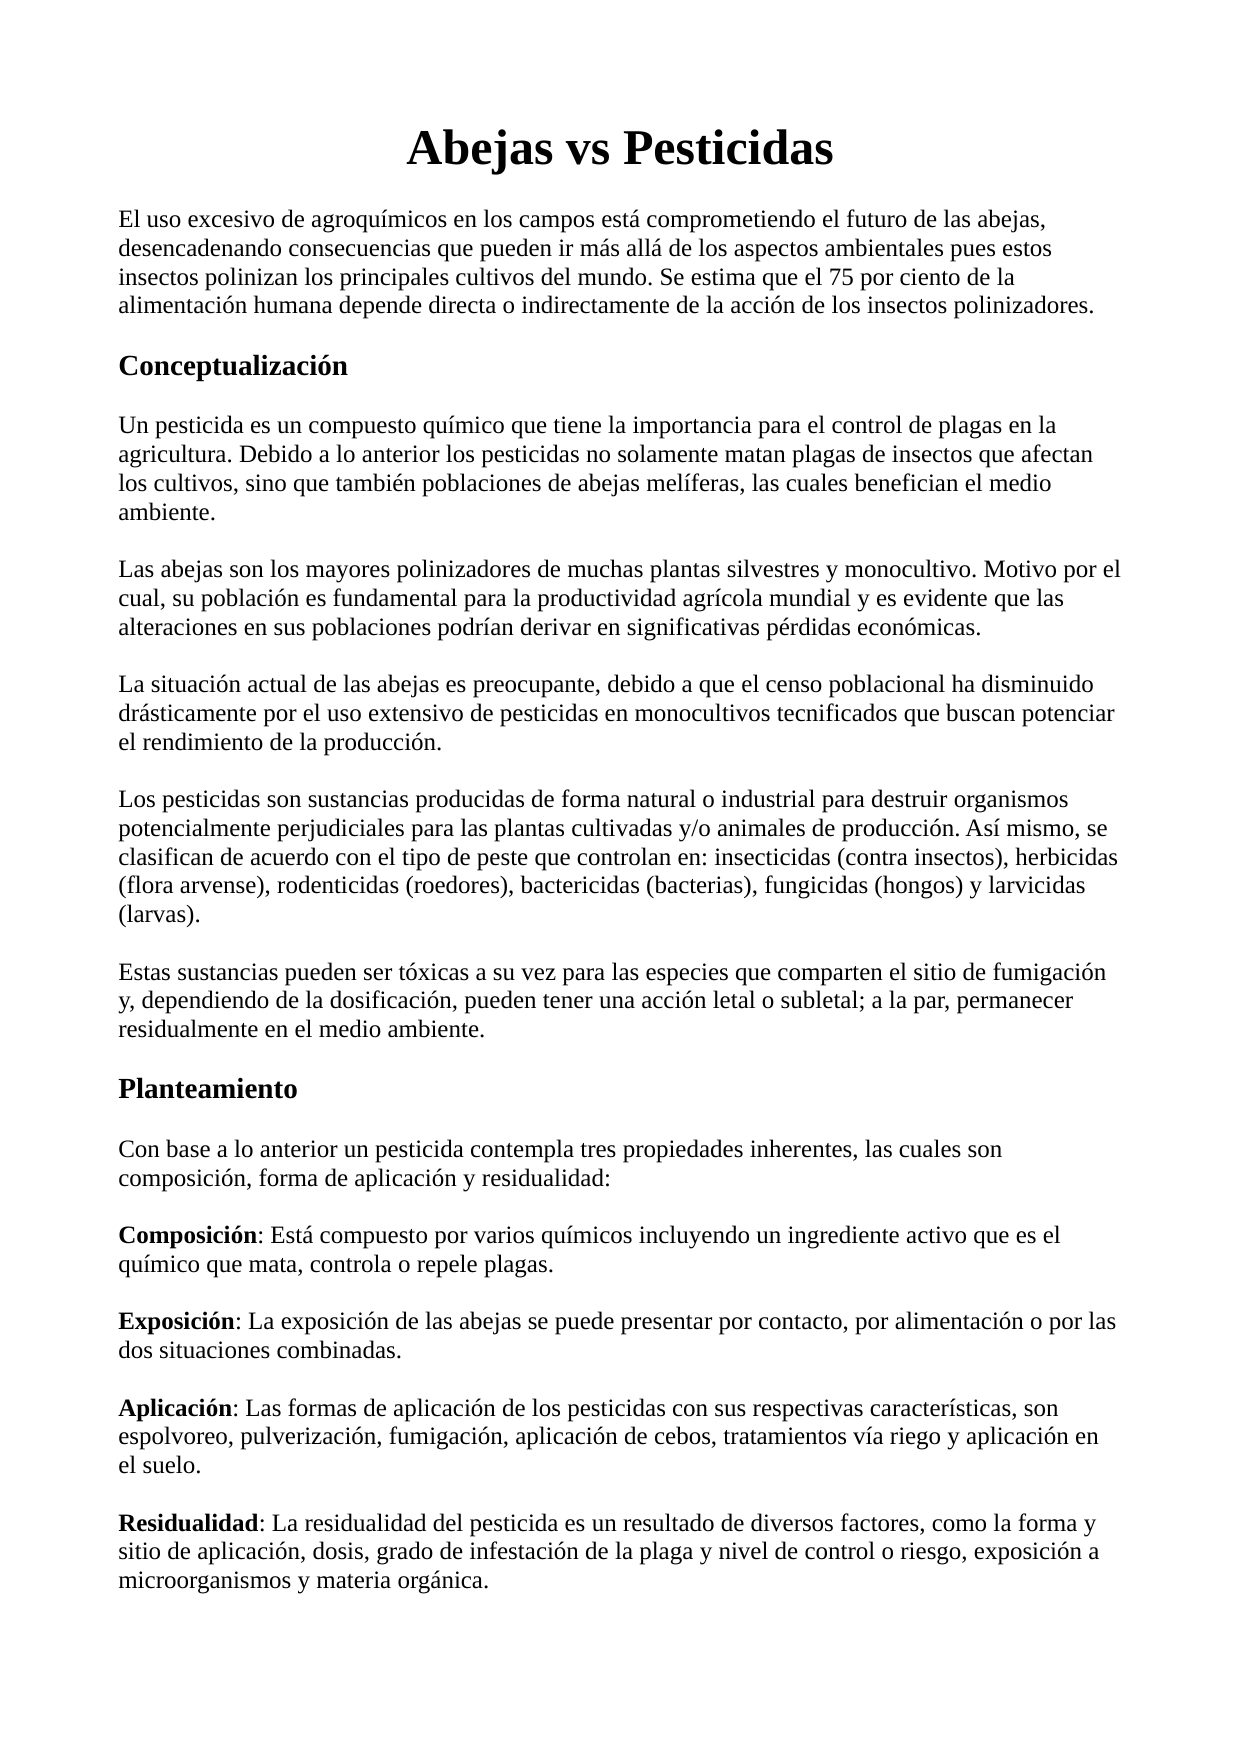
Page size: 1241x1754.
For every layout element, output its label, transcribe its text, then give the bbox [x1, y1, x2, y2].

text Planteamiento [118, 1072, 1122, 1105]
text Exposición: La exposición de las abejas se puede presentar por contacto, por alimentación o por las dos situaciones combinadas. [118, 1306, 1122, 1364]
text Residualidad: La residualidad del pesticida es un resultado de diversos factores, como la forma y sitio de aplicación, dosis, grado de infestación de la plaga y nivel de control o riesgo, exposición a microorganismos y materia orgánica. [118, 1508, 1122, 1594]
text Las abejas son los mayores polinizadores de muchas plantas silvestres y monocultivo. Motivo por el cual, su población es fundamental para la productividad agrícola mundial y es evidente que las alteraciones en sus poblaciones podrían derivar en significativas pérdidas económicas. [118, 554, 1122, 640]
text Los pesticidas son sustancias producidas de forma natural o industrial para destruir organismos potencialmente perjudiciales para las plantas cultivadas y/o animales de producción. Así mismo, se clasifican de acuerdo con el tipo de peste que controlan en: insecticidas (contra insectos), herbicidas (flora arvense), rodenticidas (roedores), bactericidas (bacterias), fungicidas (hongos) y larvicidas (larvas). [118, 784, 1122, 928]
text El uso excesivo de agroquímicos en los campos está comprometiendo el futuro de las abejas, desencadenando consecuencias que pueden ir más allá de los aspectos ambientales pues estos insectos polinizan los principales cultivos del mundo. Se estima que el 75 por ciento de la alimentación humana depende directa o indirectamente de la acción de los insectos polinizadores. [118, 204, 1122, 319]
text Con base a lo anterior un pesticida contempla tres propiedades inherentes, las cuales son composición, forma de aplicación y residualidad: [118, 1134, 1122, 1191]
text Composición: Está compuesto por varios químicos incluyendo un ingrediente activo que es el químico que mata, controla o repele plagas. [118, 1220, 1122, 1278]
text Un pesticida es un compuesto químico que tiene la importancia para el control de plagas en la agricultura. Debido a lo anterior los pesticidas no solamente matan plagas de insectos que afectan los cultivos, sino que también poblaciones de abejas melíferas, las cuales benefician el medio ambiente. [118, 410, 1122, 525]
text Conceptualización [118, 348, 1122, 382]
text La situación actual de las abejas es preocupante, debido a que el censo poblacional ha disminuido drásticamente por el uso extensivo de pesticidas en monocultivos tecnificados que buscan potenciar el rendimiento de la producción. [118, 669, 1122, 755]
text Aplicación: Las formas de aplicación de los pesticidas con sus respectivas características, son espolvoreo, pulverización, fumigación, aplicación de cebos, tratamientos vía riego y aplicación en el suelo. [118, 1393, 1122, 1479]
text Estas sustancias pueden ser tóxicas a su vez para las especies que comparten el sitio de fumigación y, dependiendo de la dosificación, pueden tener una acción letal o subletal; a la par, permanecer residualmente en el medio ambiente. [118, 957, 1122, 1043]
text Abejas vs Pesticidas [118, 118, 1122, 176]
